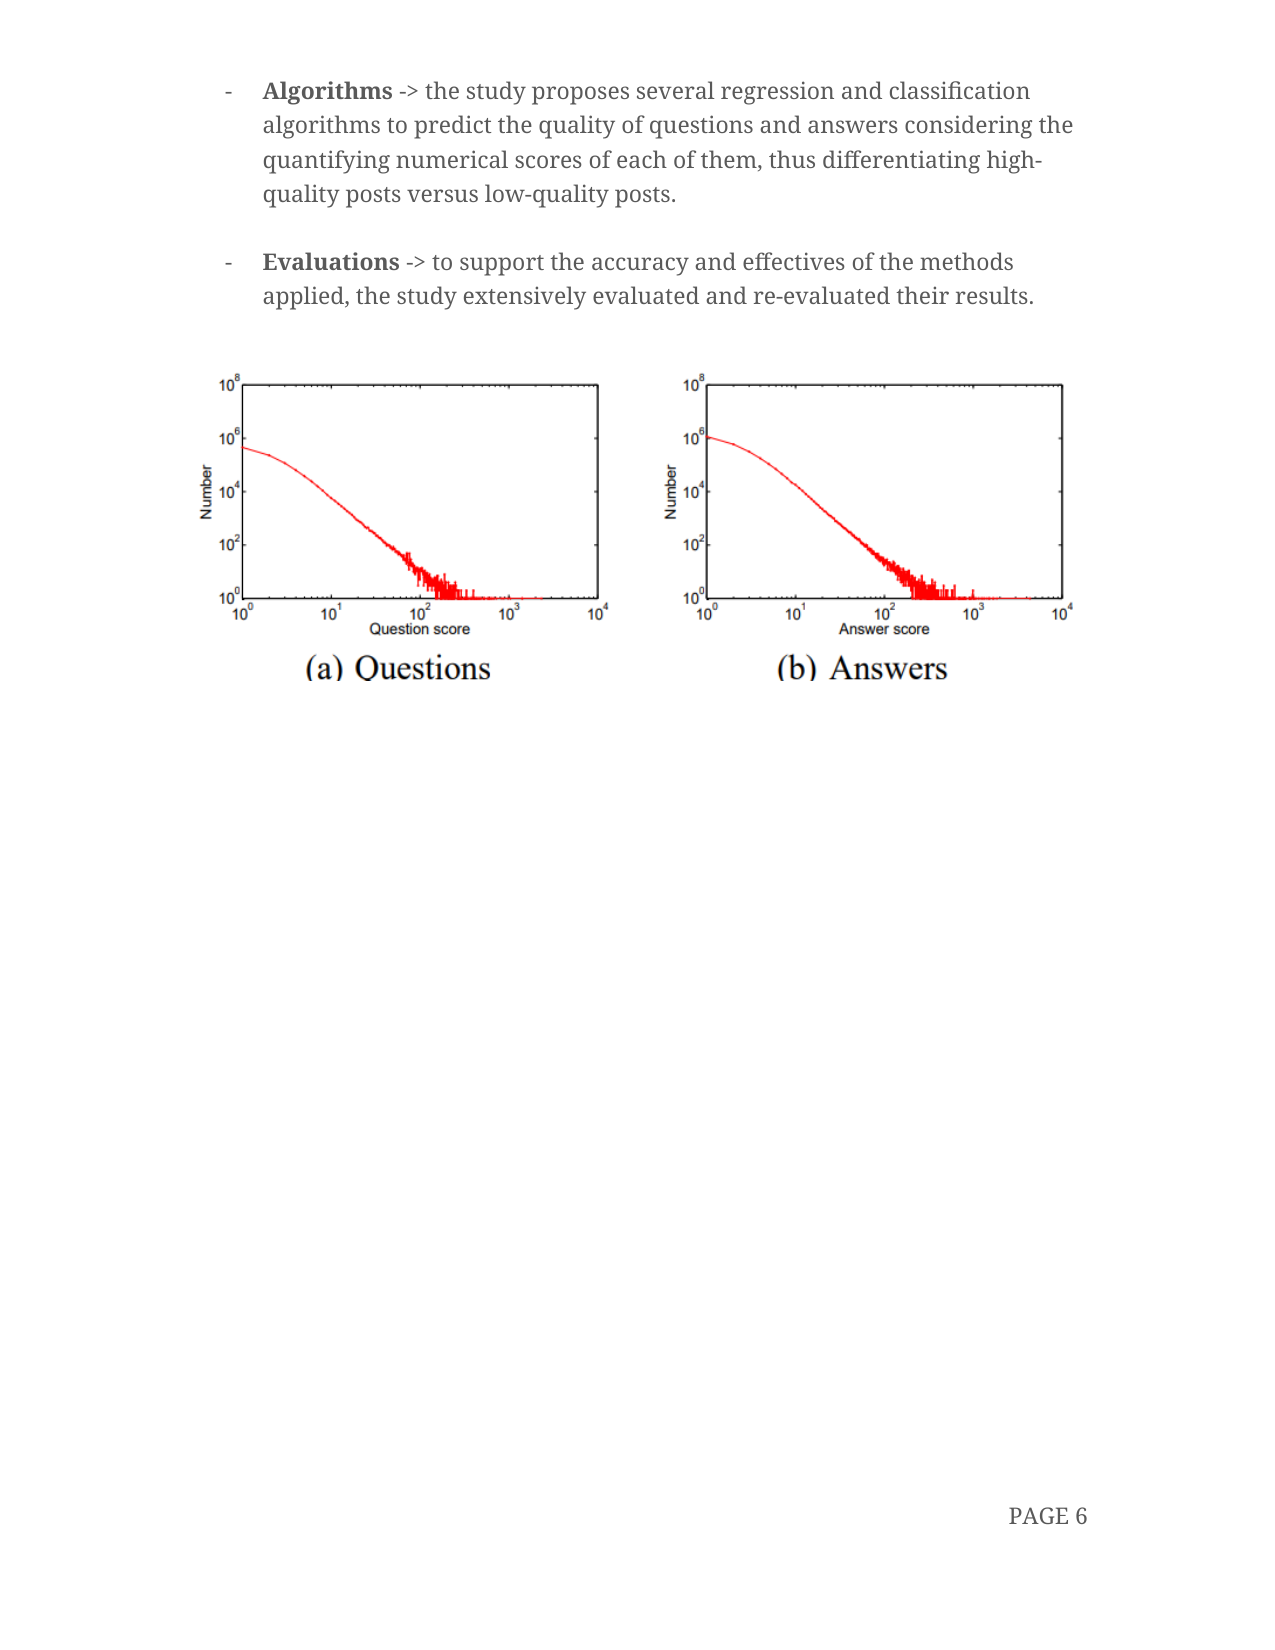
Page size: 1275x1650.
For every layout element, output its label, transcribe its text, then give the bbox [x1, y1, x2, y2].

list Algorithms -> the study proposes several regression and classification algorithms to predict the quality of questions and answers considering the quantifying numerical scores of each of them, thus differentiating high-quality posts versus low-quality posts. [225, 75, 1087, 209]
list Evaluations -> to support the accuracy and effectives of the methods applied, the study extensively evaluated and re-evaluated their results. [225, 246, 1087, 311]
